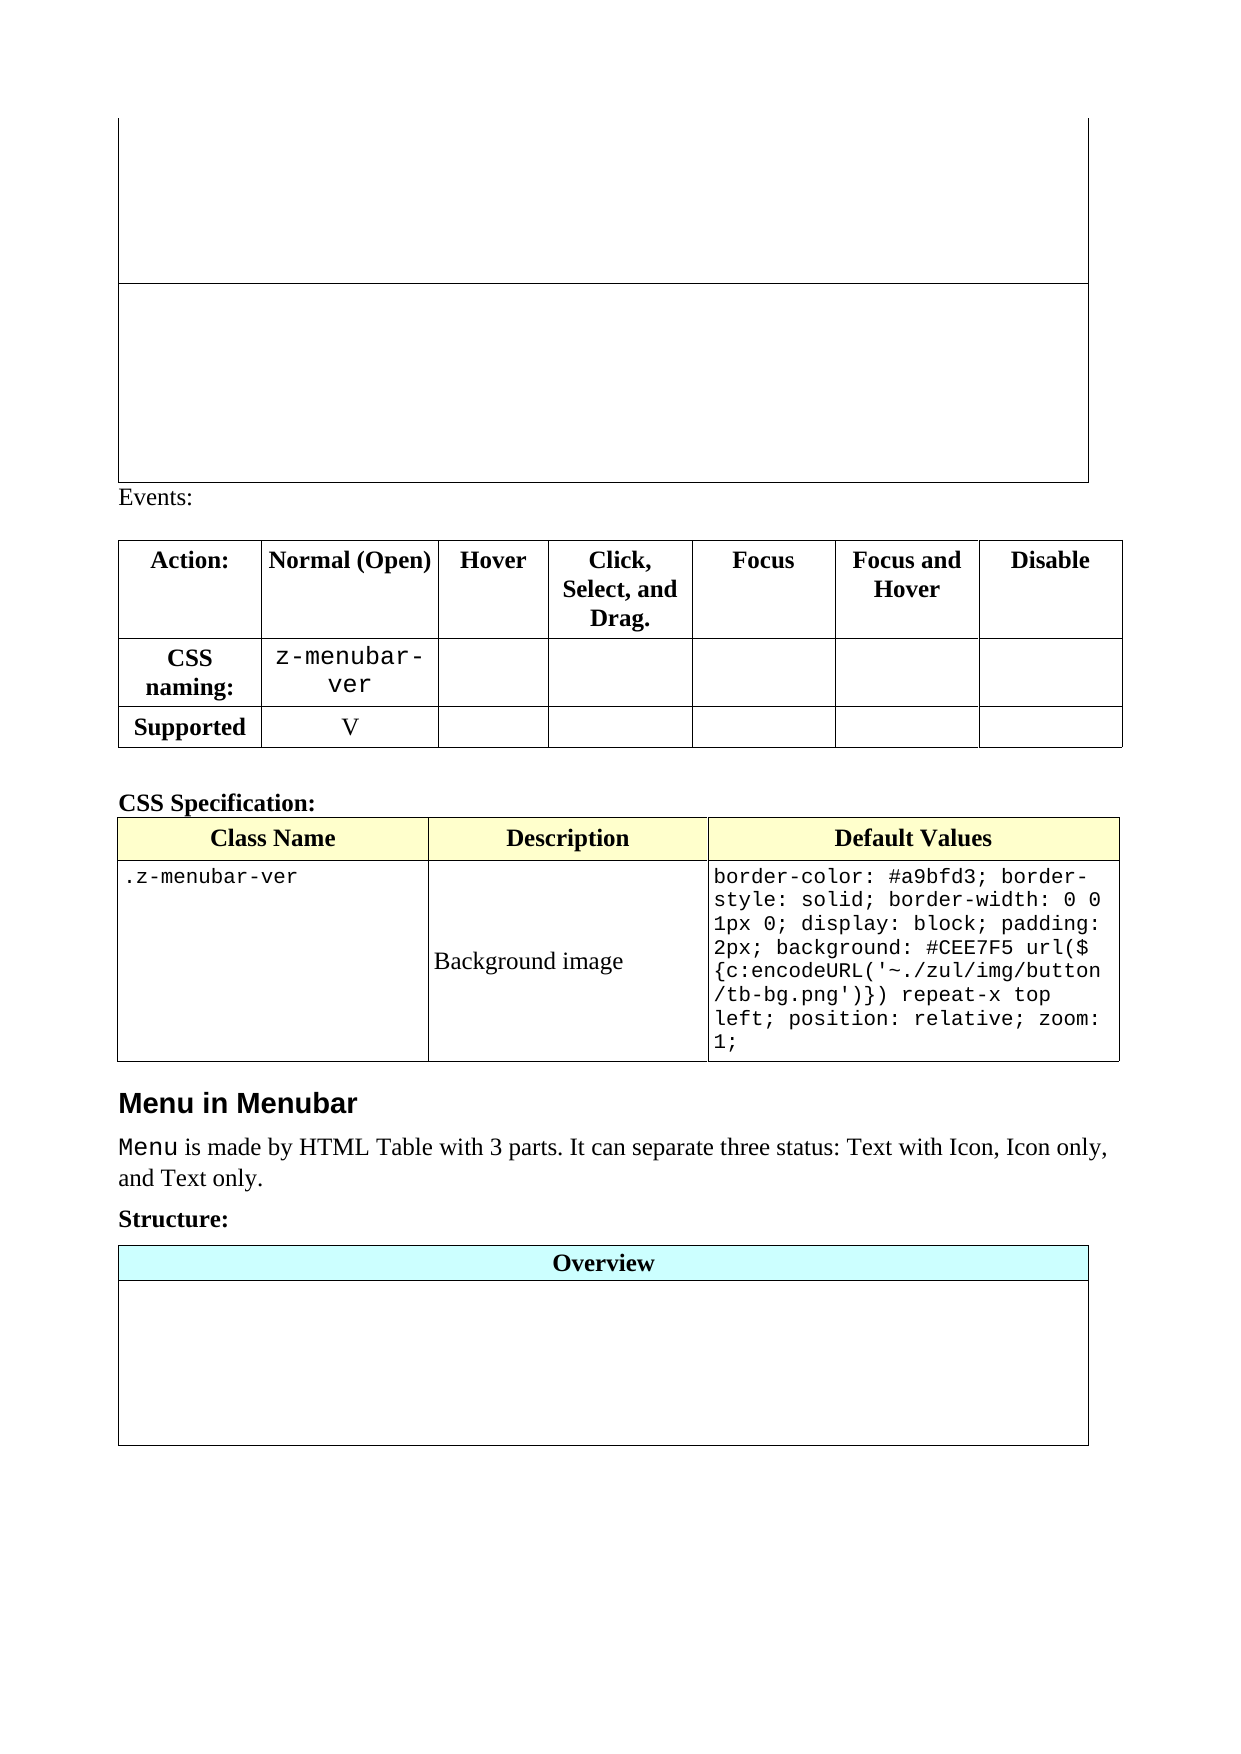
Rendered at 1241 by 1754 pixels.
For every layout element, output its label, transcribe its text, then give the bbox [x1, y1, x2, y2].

table_cell [836, 639, 978, 706]
table_header Normal (Open) [262, 541, 438, 638]
table_header Overview [119, 1246, 1088, 1280]
table_header Disable [980, 541, 1122, 638]
table_cell [836, 707, 978, 747]
table_cell .z-menubar-ver [118, 861, 428, 1061]
table_cell [980, 707, 1122, 747]
table_cell [119, 284, 1088, 482]
table_header Focus and Hover [836, 541, 978, 638]
table_cell [439, 707, 548, 747]
table_header Click, Select, and Drag. [549, 541, 692, 638]
table_cell [119, 1281, 1088, 1445]
table_cell [119, 118, 1088, 283]
table_cell Background image [429, 861, 707, 1061]
table_cell [693, 707, 835, 747]
table_header Class Name [118, 818, 428, 860]
table_cell border-color: #a9bfd3; border-style: solid; border-width: 0 0 1px 0; display: block; padding: 2px; background: #CEE7F5 url(${c:encodeURL('~./zul/img/button/tb-bg.png')}) repeat-x top left; position: relative; zoom: 1; [709, 861, 1119, 1061]
table_header Hover [439, 541, 548, 638]
table_cell [439, 639, 548, 706]
table_cell [549, 639, 692, 706]
table_cell Supported [119, 707, 261, 747]
table_header Description [429, 818, 707, 860]
table_cell z-menubar-ver [262, 639, 438, 706]
text Menu is made by HTML Table with 3 parts. It can separate three status: Text with Icon, Icon only, and Text only. [118, 1132, 1122, 1191]
table_cell V [262, 707, 438, 747]
table_cell [549, 707, 692, 747]
text Events: [118, 482, 1122, 540]
text Structure: [118, 1204, 1122, 1233]
table_header Focus [693, 541, 835, 638]
table_header Action: [119, 541, 261, 638]
table_header Default Values [709, 818, 1119, 860]
table_cell [693, 639, 835, 706]
subtitle Menu in Menubar [118, 1086, 1122, 1119]
text CSS Specification: [118, 788, 1122, 817]
table_cell [980, 639, 1122, 706]
table_cell CSS naming: [119, 639, 261, 706]
